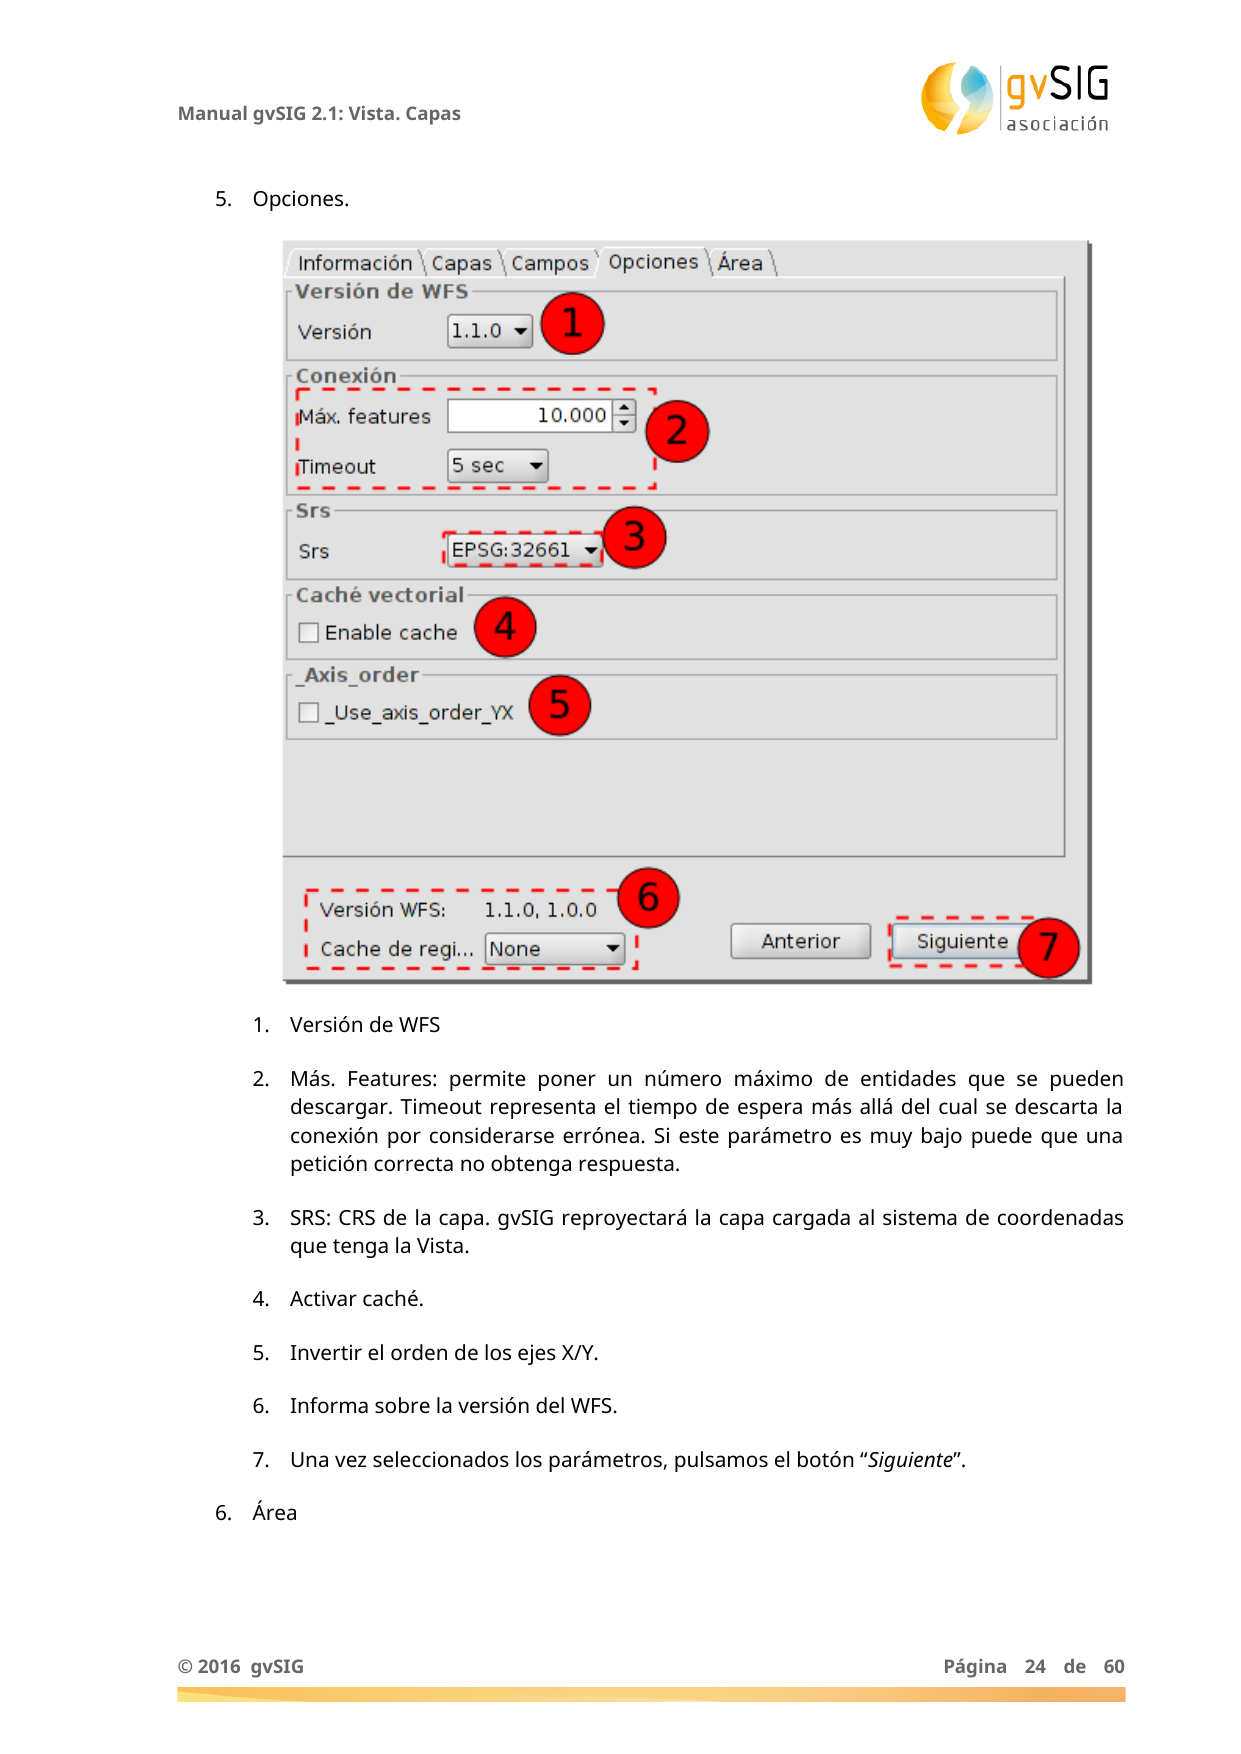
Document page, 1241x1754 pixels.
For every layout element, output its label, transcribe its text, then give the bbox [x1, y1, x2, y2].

list Versión de WFS [252, 1011, 1125, 1039]
list Una vez seleccionados los parámetros, pulsamos el botón “Siguiente”. [252, 1445, 1125, 1473]
list Invertir el orden de los ejes X/Y. [252, 1338, 1125, 1366]
list Área [215, 1498, 1125, 1527]
picture [177, 1687, 1126, 1702]
list Informa sobre la versión del WFS. [252, 1391, 1125, 1420]
list Activar caché. [252, 1284, 1125, 1313]
list Más. Features: permite poner un número máximo de entidades que se pueden descargar. Timeout representa el tiempo de espera más allá del cual se descarta la conexión por considerarse errónea. Si este parámetro es muy bajo puede que una petición correcta no obtenga respuesta. [252, 1064, 1125, 1178]
list Opciones. [215, 184, 1125, 212]
picture [280, 237, 1097, 986]
picture [902, 47, 1122, 148]
list SRS: CRS de la capa. gvSIG reproyectará la capa cargada al sistema de coordenadas que tenga la Vista. [252, 1203, 1125, 1259]
